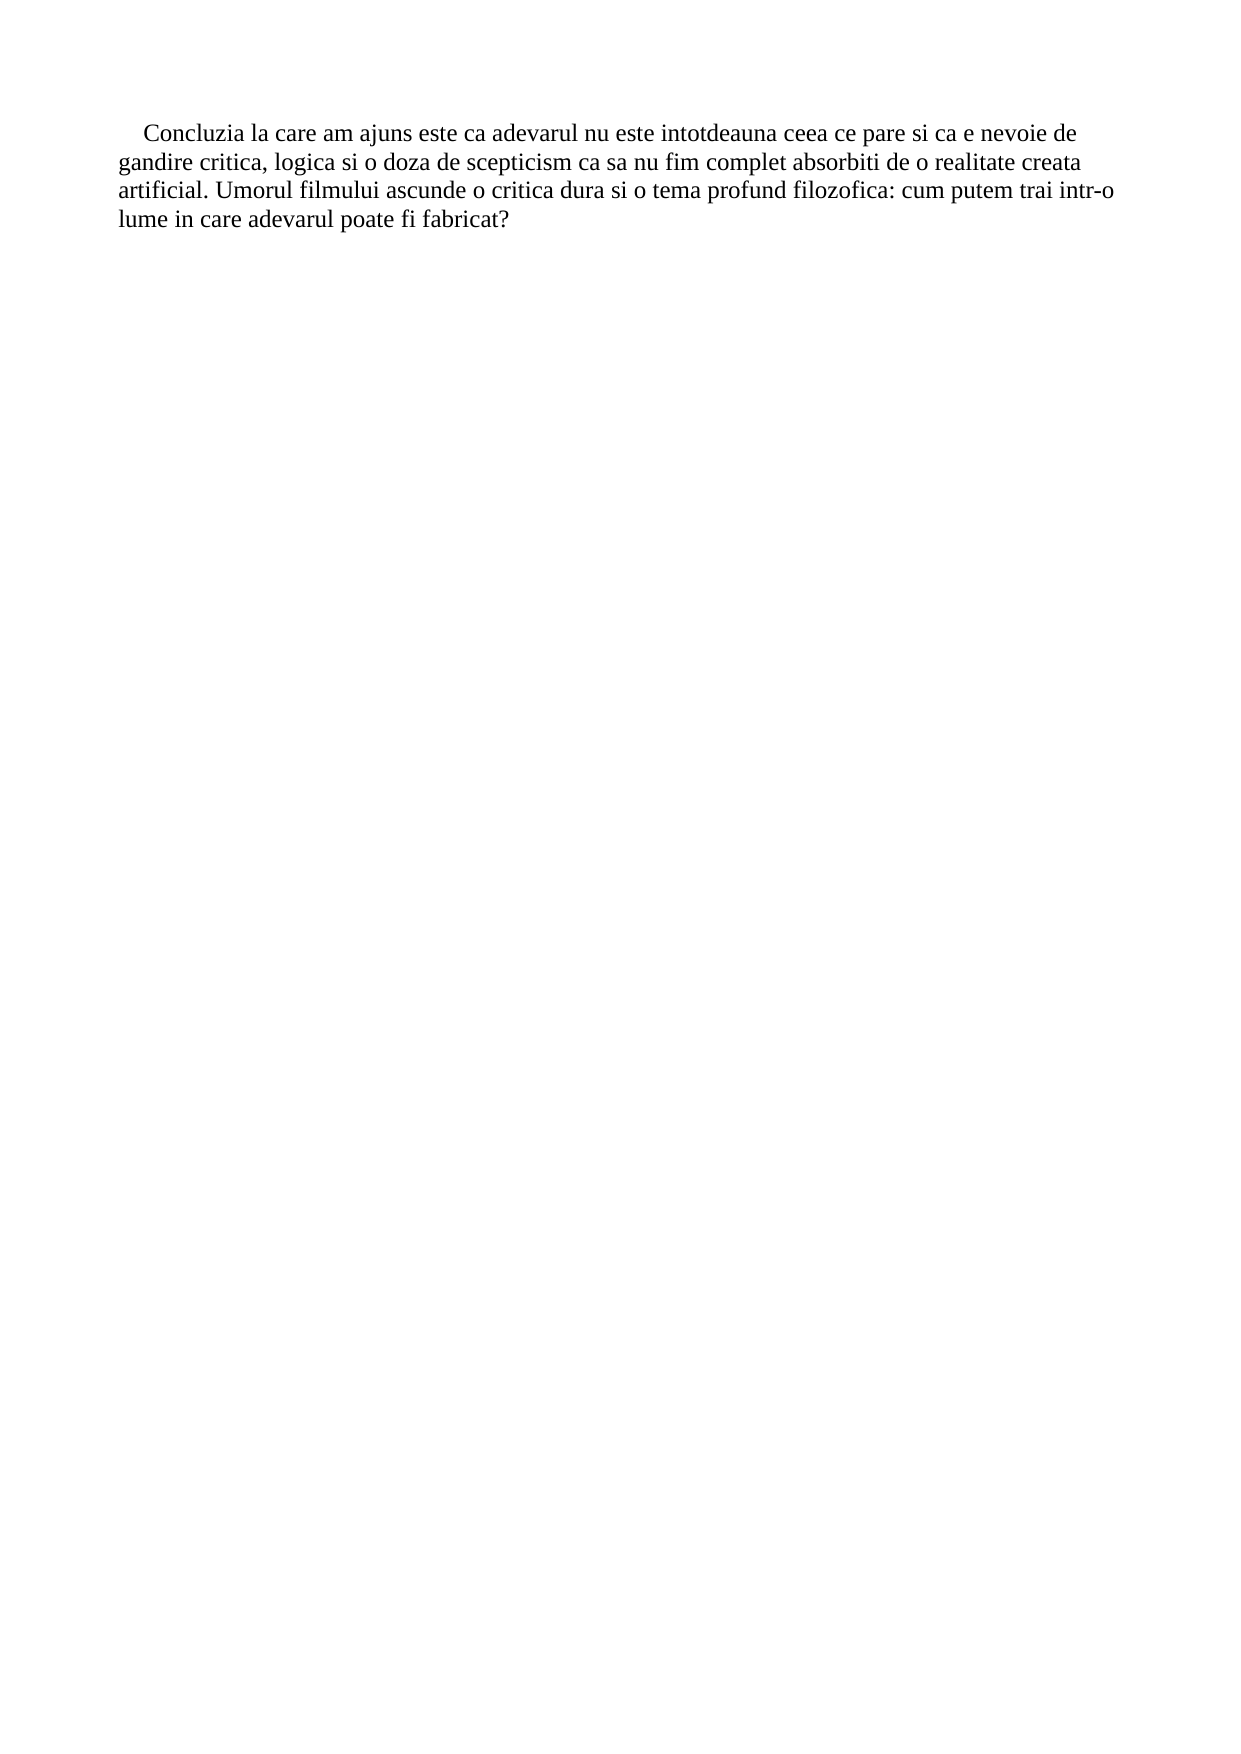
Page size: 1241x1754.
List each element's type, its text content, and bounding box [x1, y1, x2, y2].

text Concluzia la care am ajuns este ca adevarul nu este intotdeauna ceea ce pare si ca e nevoie de gandire critica, logica si o doza de scepticism ca sa nu fim complet absorbiti de o realitate creata artificial. Umorul filmului ascunde o critica dura si o tema profund filozofica: cum putem trai intr-o lume in care adevarul poate fi fabricat? [118, 118, 1122, 233]
